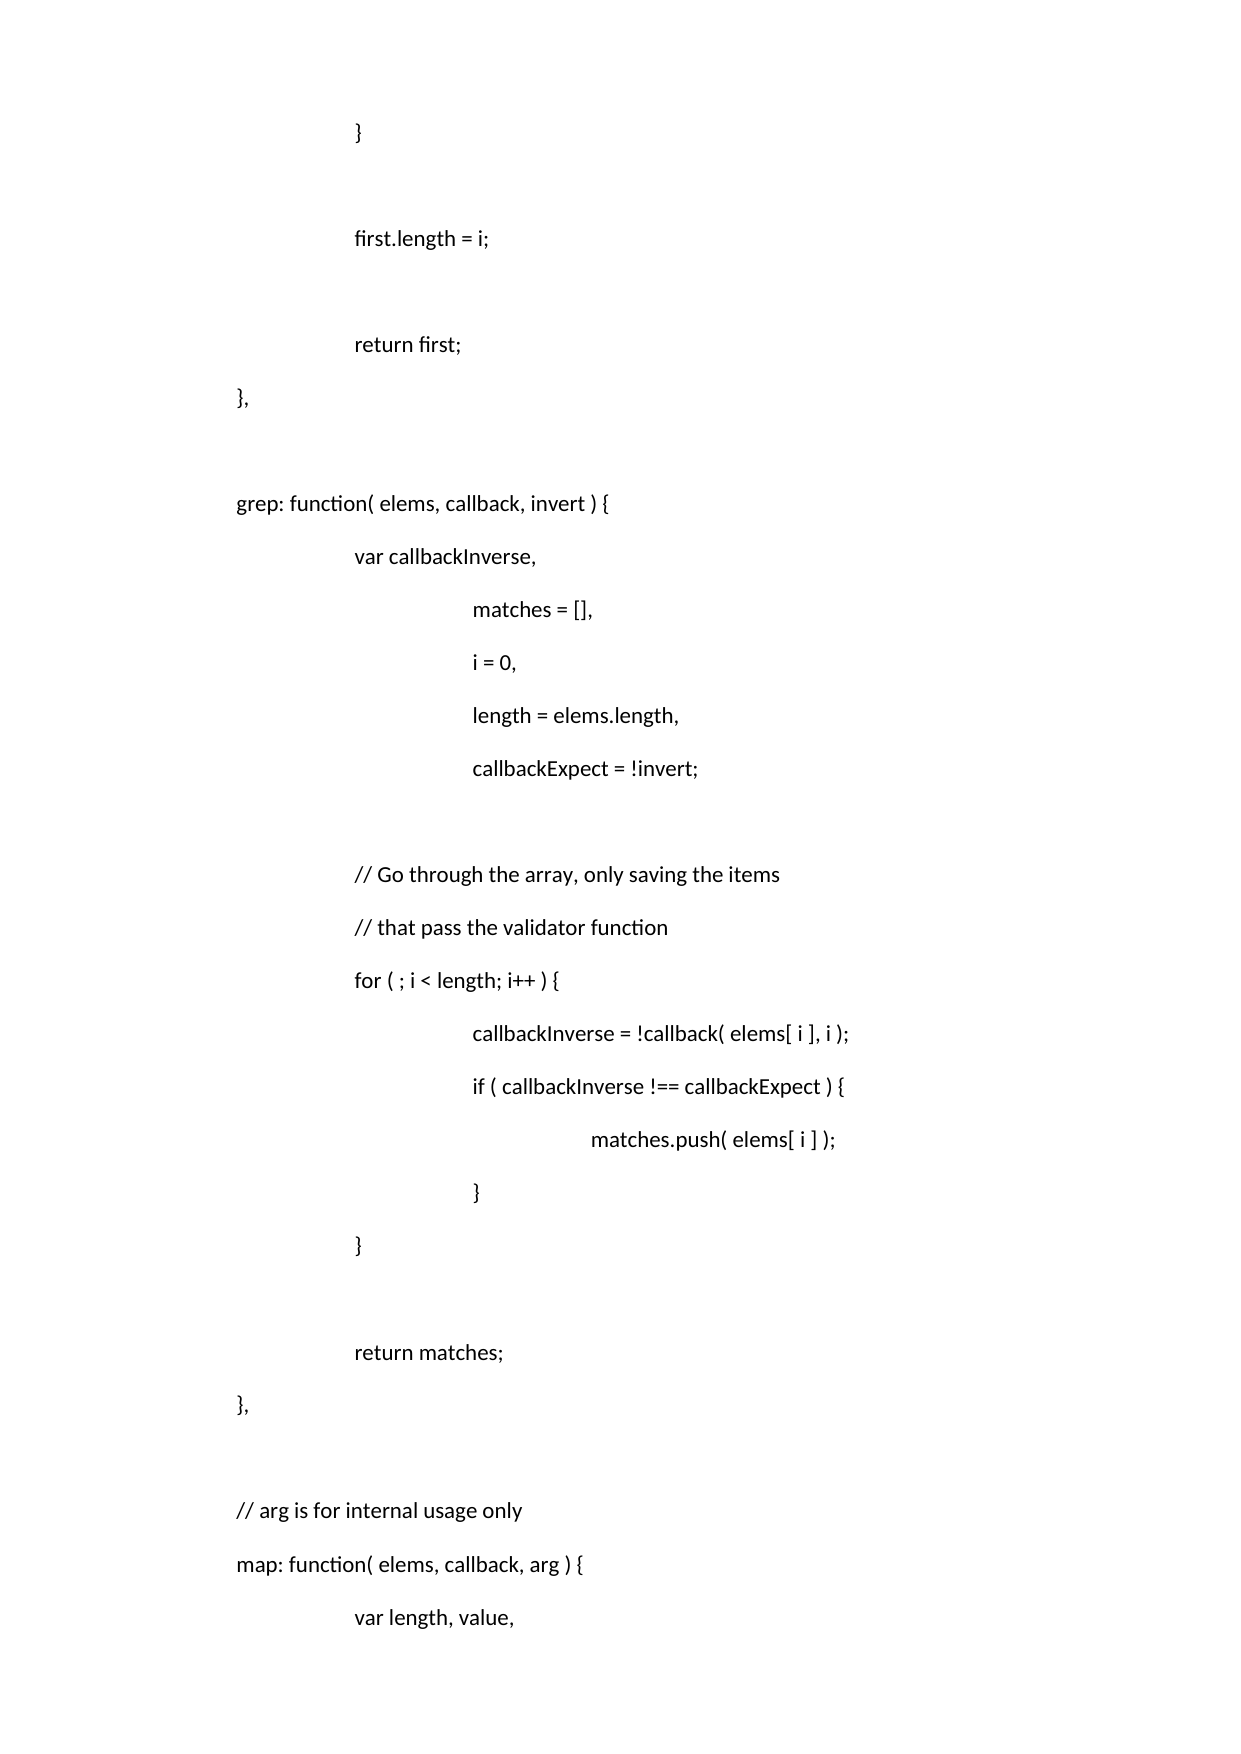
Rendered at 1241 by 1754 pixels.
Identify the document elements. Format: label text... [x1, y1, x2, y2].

text } [118, 118, 1122, 146]
text return matches; [118, 1338, 1122, 1366]
text // arg is for internal usage only [118, 1497, 1122, 1525]
text } [118, 1178, 1122, 1207]
text callbackInverse = !callback( elems[ i ], i ); [118, 1019, 1122, 1047]
text var length, value, [118, 1603, 1122, 1631]
text first.length = i; [118, 224, 1122, 252]
text if ( callbackInverse !== callbackExpect ) { [118, 1072, 1122, 1101]
text }, [118, 1391, 1122, 1419]
text callbackExpect = !invert; [118, 754, 1122, 782]
text for ( ; i < length; i++ ) { [118, 966, 1122, 994]
text var callbackInverse, [118, 542, 1122, 570]
text i = 0, [118, 648, 1122, 676]
text // Go through the array, only saving the items [118, 860, 1122, 888]
text grep: function( elems, callback, invert ) { [118, 489, 1122, 517]
text matches.push( elems[ i ] ); [118, 1126, 1122, 1153]
text map: function( elems, callback, arg ) { [118, 1550, 1122, 1578]
text } [118, 1232, 1122, 1259]
text length = elems.length, [118, 701, 1122, 729]
text // that pass the validator function [118, 913, 1122, 941]
text return first; [118, 330, 1122, 358]
text matches = [], [118, 595, 1122, 623]
text }, [118, 383, 1122, 411]
